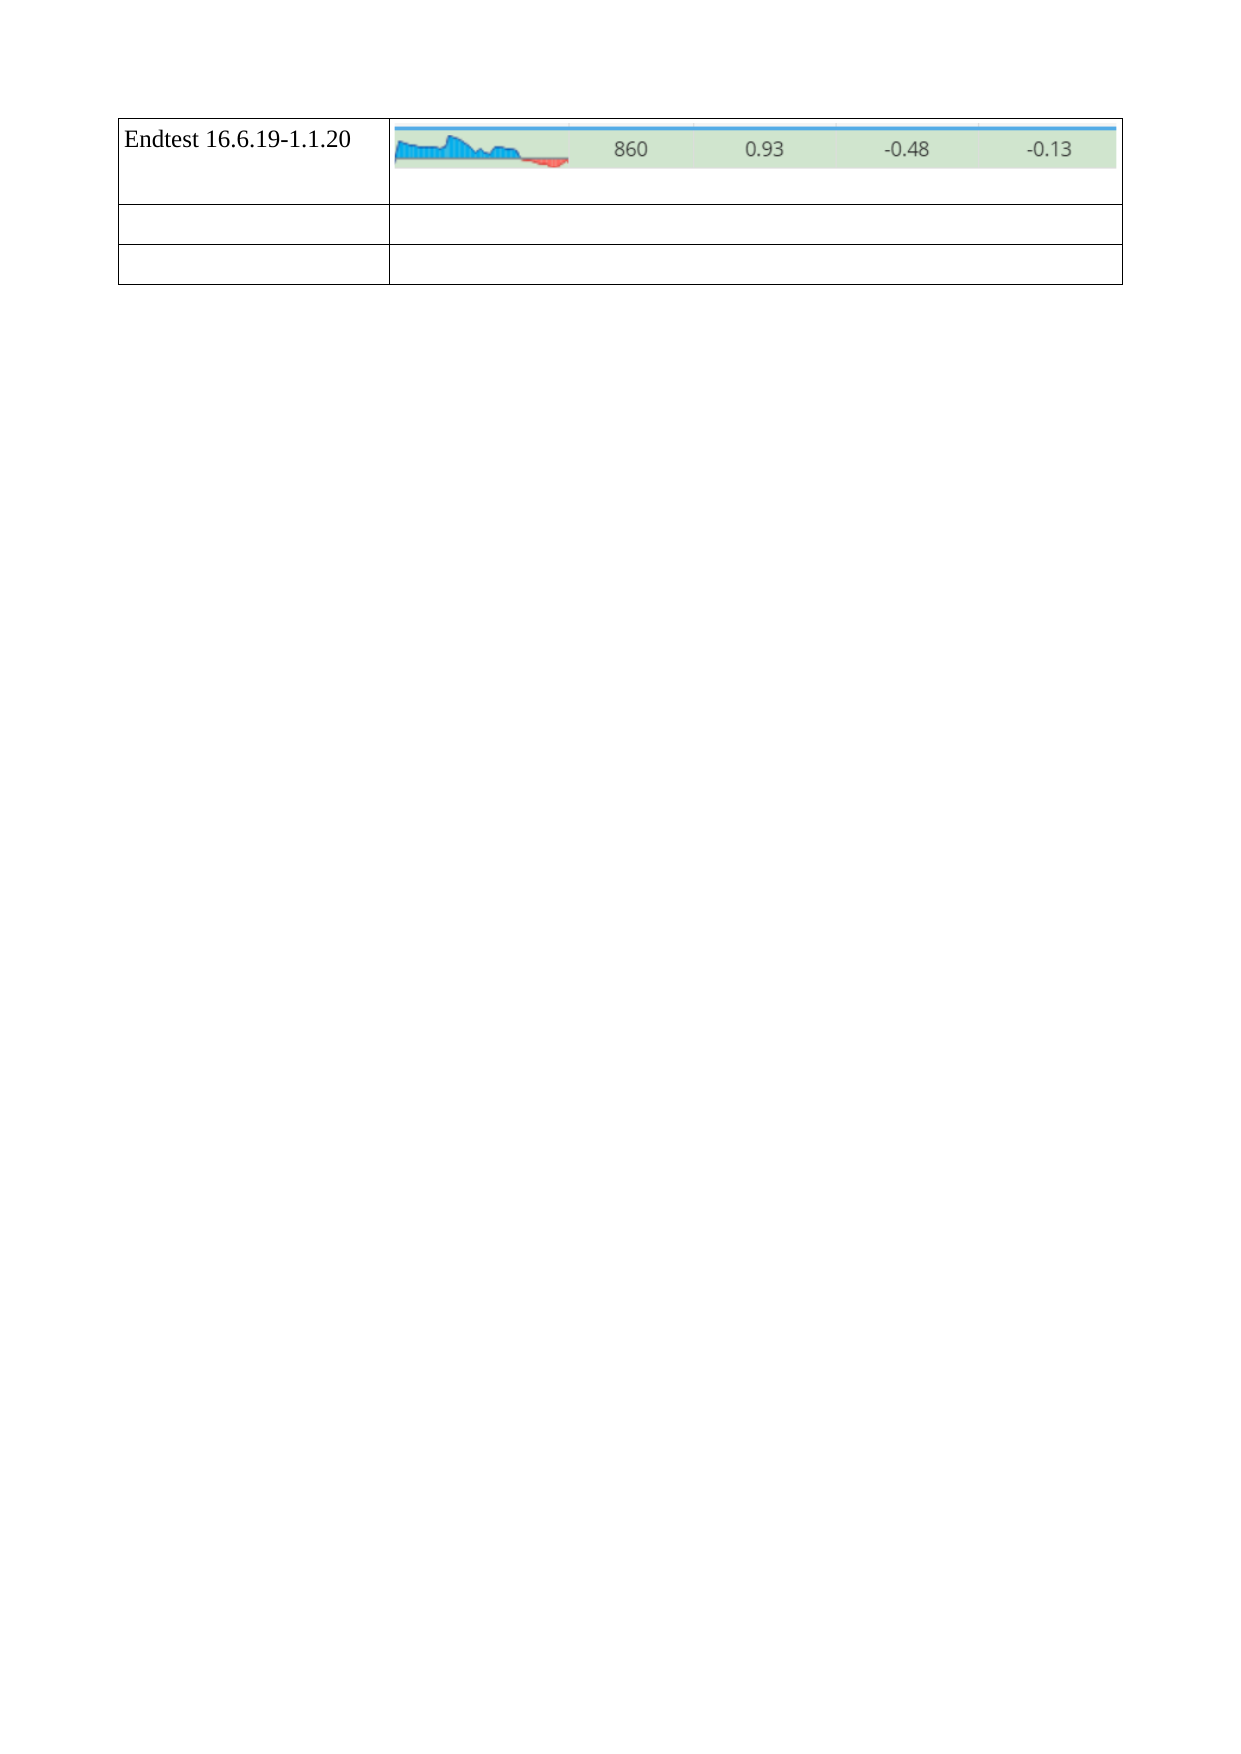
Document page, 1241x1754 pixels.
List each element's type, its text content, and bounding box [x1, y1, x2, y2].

table_cell [390, 245, 1122, 284]
table_cell [119, 205, 389, 244]
table_cell [119, 245, 389, 284]
picture [394, 123, 1117, 170]
table_cell [390, 205, 1122, 244]
table_cell [390, 119, 1122, 204]
table_cell Endtest 16.6.19-1.1.20 [119, 119, 389, 204]
